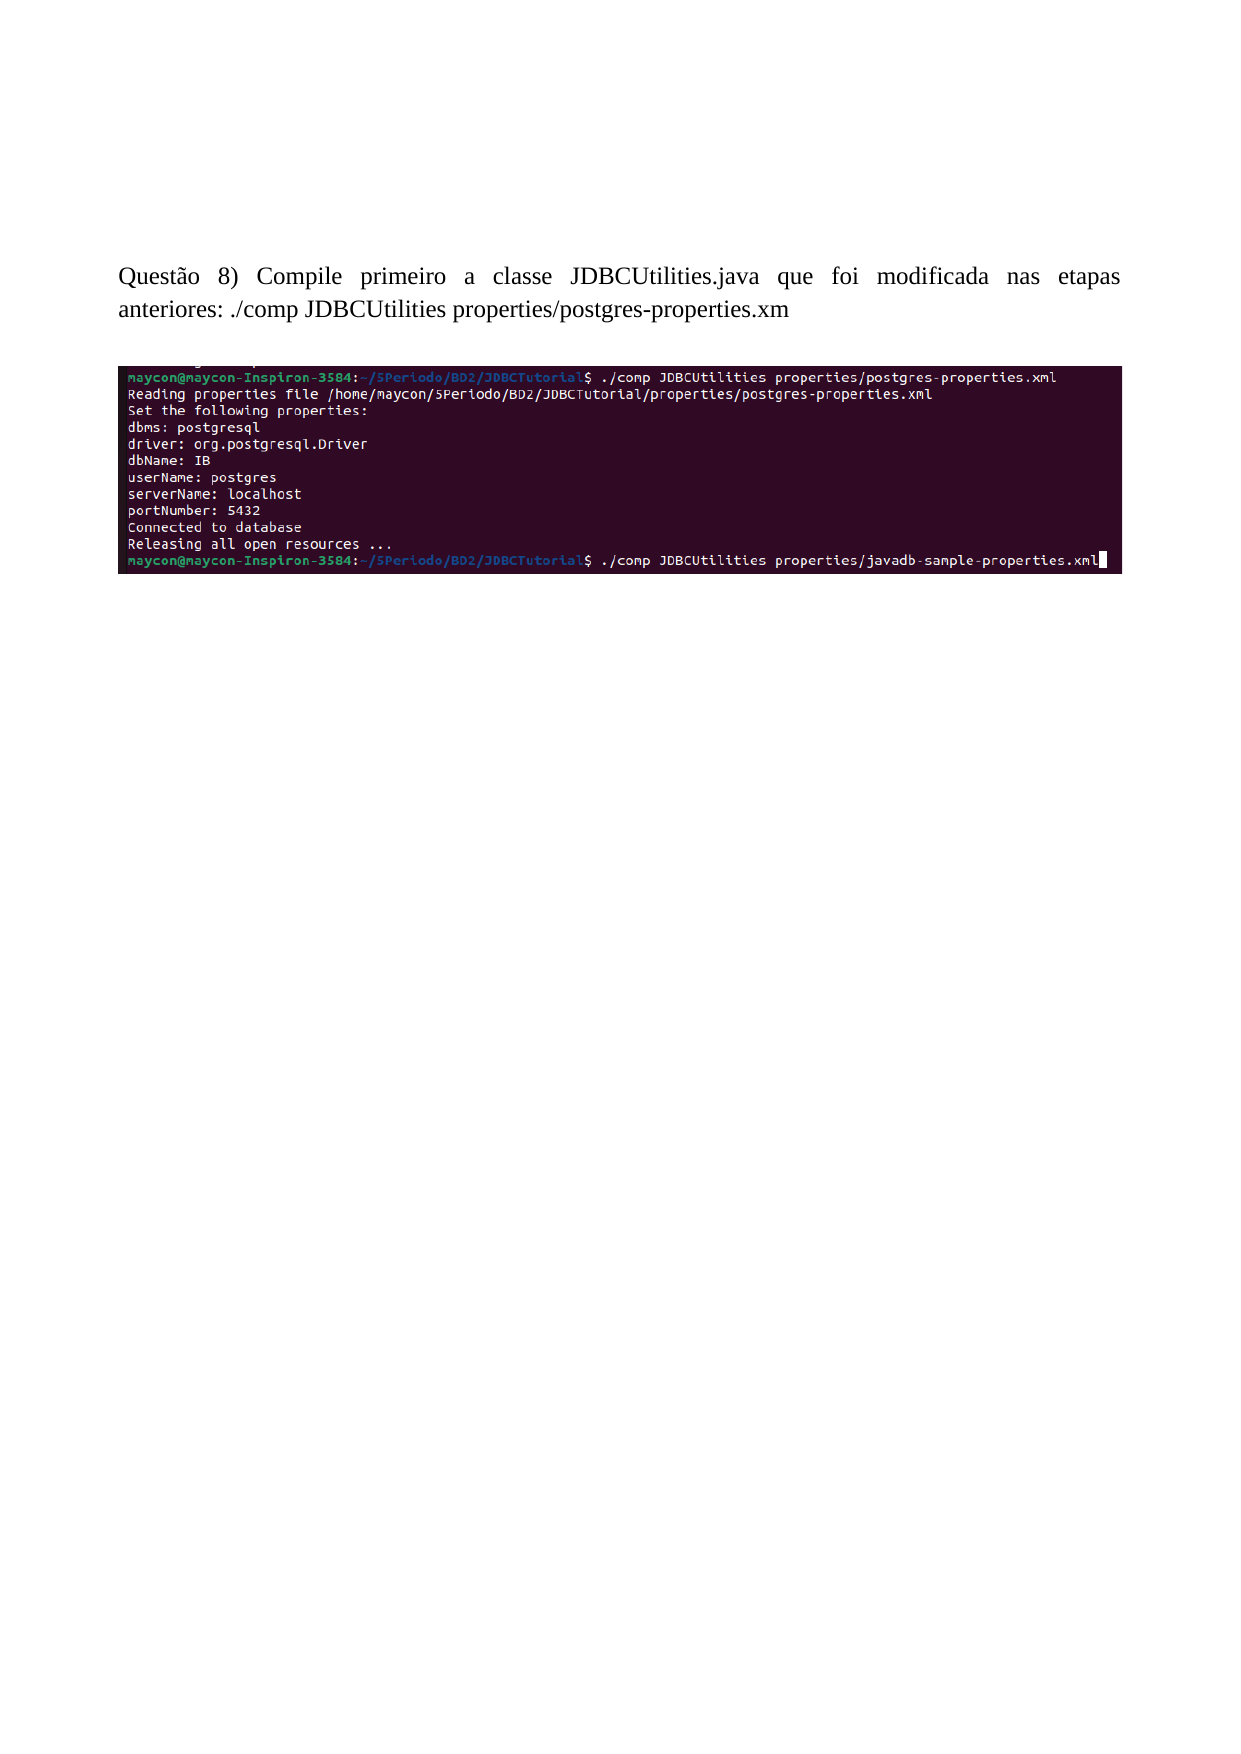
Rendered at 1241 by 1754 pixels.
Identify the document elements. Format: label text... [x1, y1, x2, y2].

picture [118, 366, 1123, 574]
text Questão 8) Compile primeiro a classe JDBCUtilities.java que foi modificada nas etapas anteriores: ./comp JDBCUtilities properties/postgres-properties.xm [118, 261, 1122, 323]
